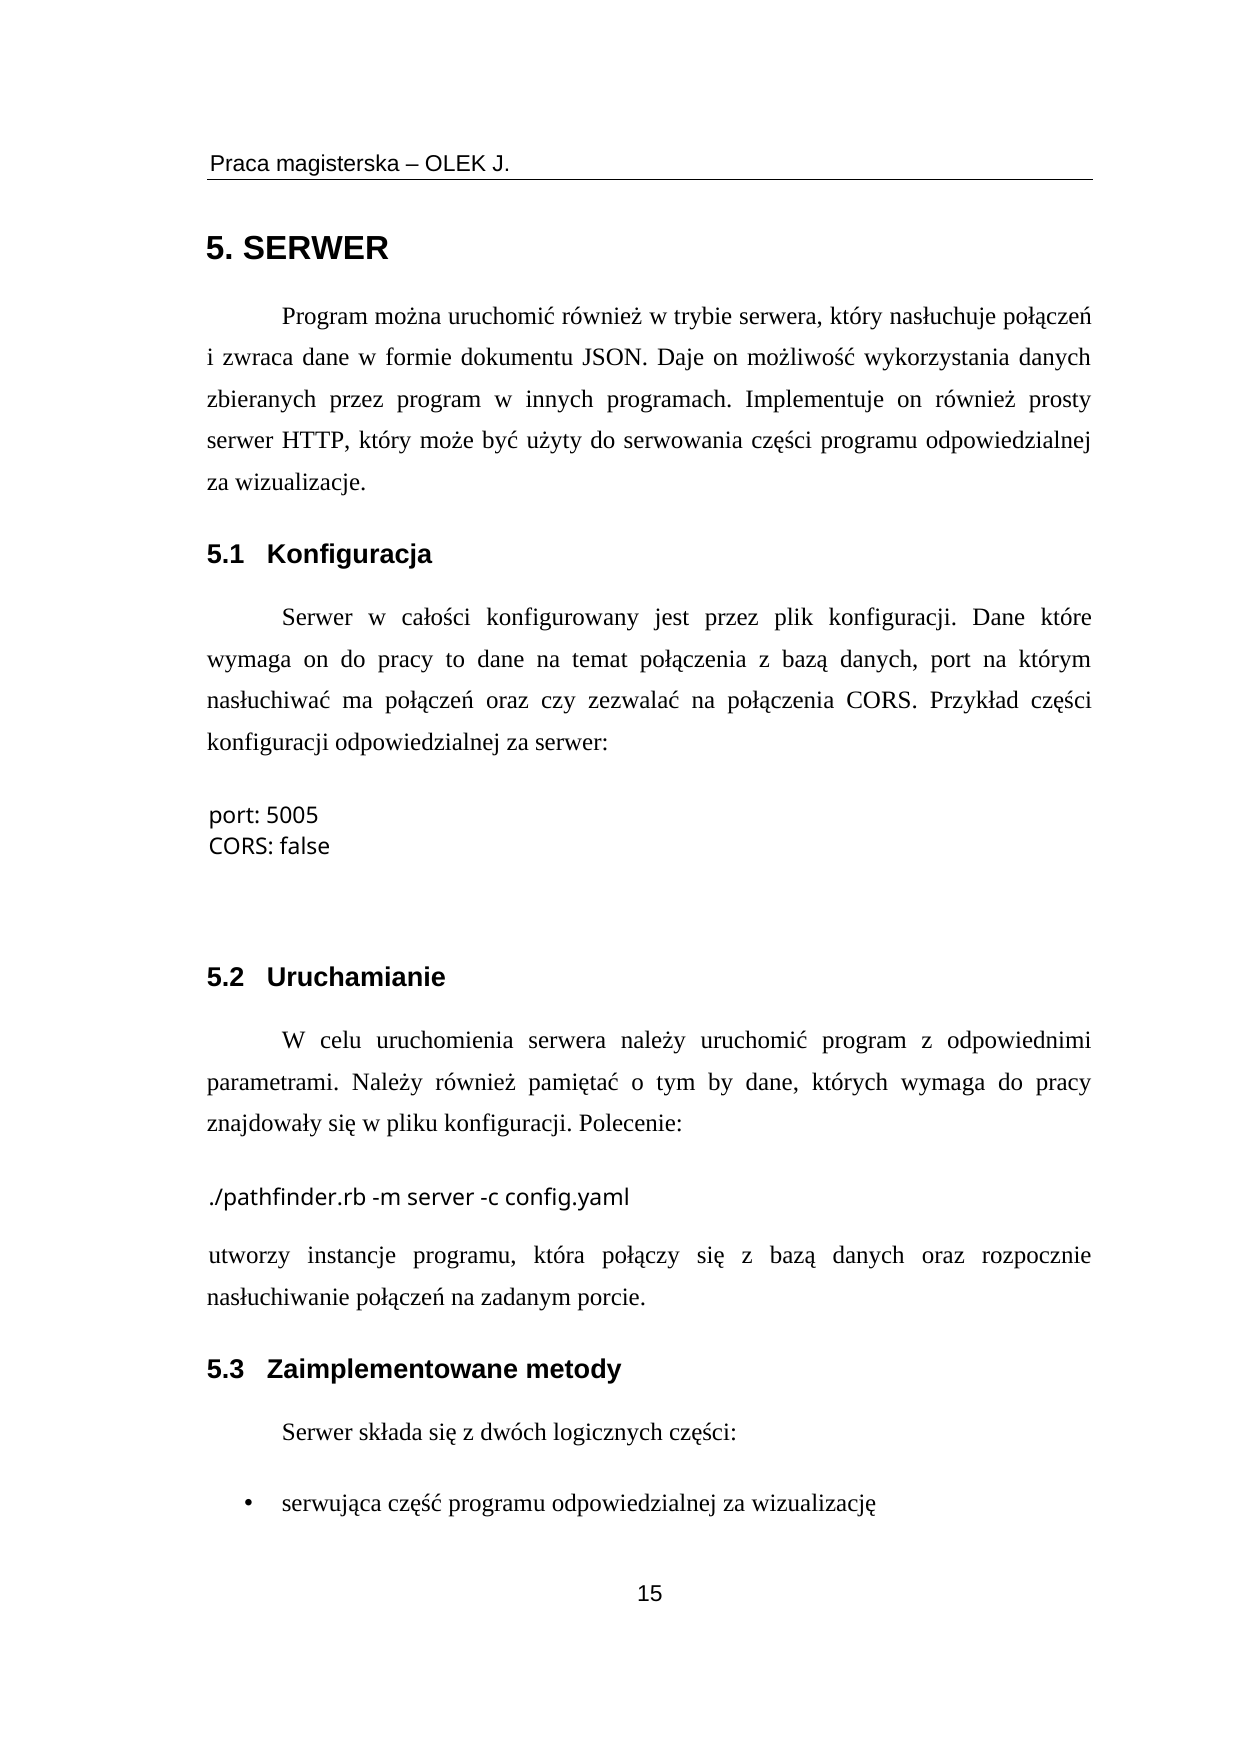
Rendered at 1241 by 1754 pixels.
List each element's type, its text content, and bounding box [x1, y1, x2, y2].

text W celu uruchomienia serwera należy uruchomić program z odpowiednimi parametrami. Należy również pamiętać o tym by dane, których wymaga do pracy znajdowały się w pliku konfiguracji. Polecenie: [207, 1026, 1093, 1137]
text utworzy instancje programu, która połączy się z bazą danych oraz rozpocznie nasłuchiwanie połączeń na zadanym porcie. [207, 1241, 1093, 1311]
text Serwer w całości konfigurowany jest przez plik konfiguracji. Dane które wymaga on do pracy to dane na temat połączenia z bazą danych, port na którym nasłuchiwać ma połączeń oraz czy zezwalać na połączenia CORS. Przykład części konfiguracji odpowiedzialnej za serwer: [207, 603, 1093, 756]
text Program można uruchomić również w trybie serwera, który nasłuchuje połączeń i zwraca dane w formie dokumentu JSON. Daje on możliwość wykorzystania danych zbieranych przez program w innych programach. Implementuje on również prosty serwer HTTP, który może być użyty do serwowania części programu odpowiedzialnej za wizualizacje. [207, 302, 1093, 496]
list serwująca część programu odpowiedzialnej za wizualizację [244, 1489, 1093, 1517]
subtitle Konfiguracja [207, 539, 1093, 569]
list CORS: false [207, 830, 1093, 862]
text Serwer składa się z dwóch logicznych części: [207, 1418, 1093, 1446]
subtitle Uruchamianie [207, 962, 1093, 992]
subtitle Zaimplementowane metody [207, 1354, 1093, 1384]
list ./pathfinder.rb -m server -c config.yaml [207, 1181, 1093, 1212]
list port: 5005 [207, 799, 1093, 830]
subtitle SERWER [206, 229, 1093, 267]
